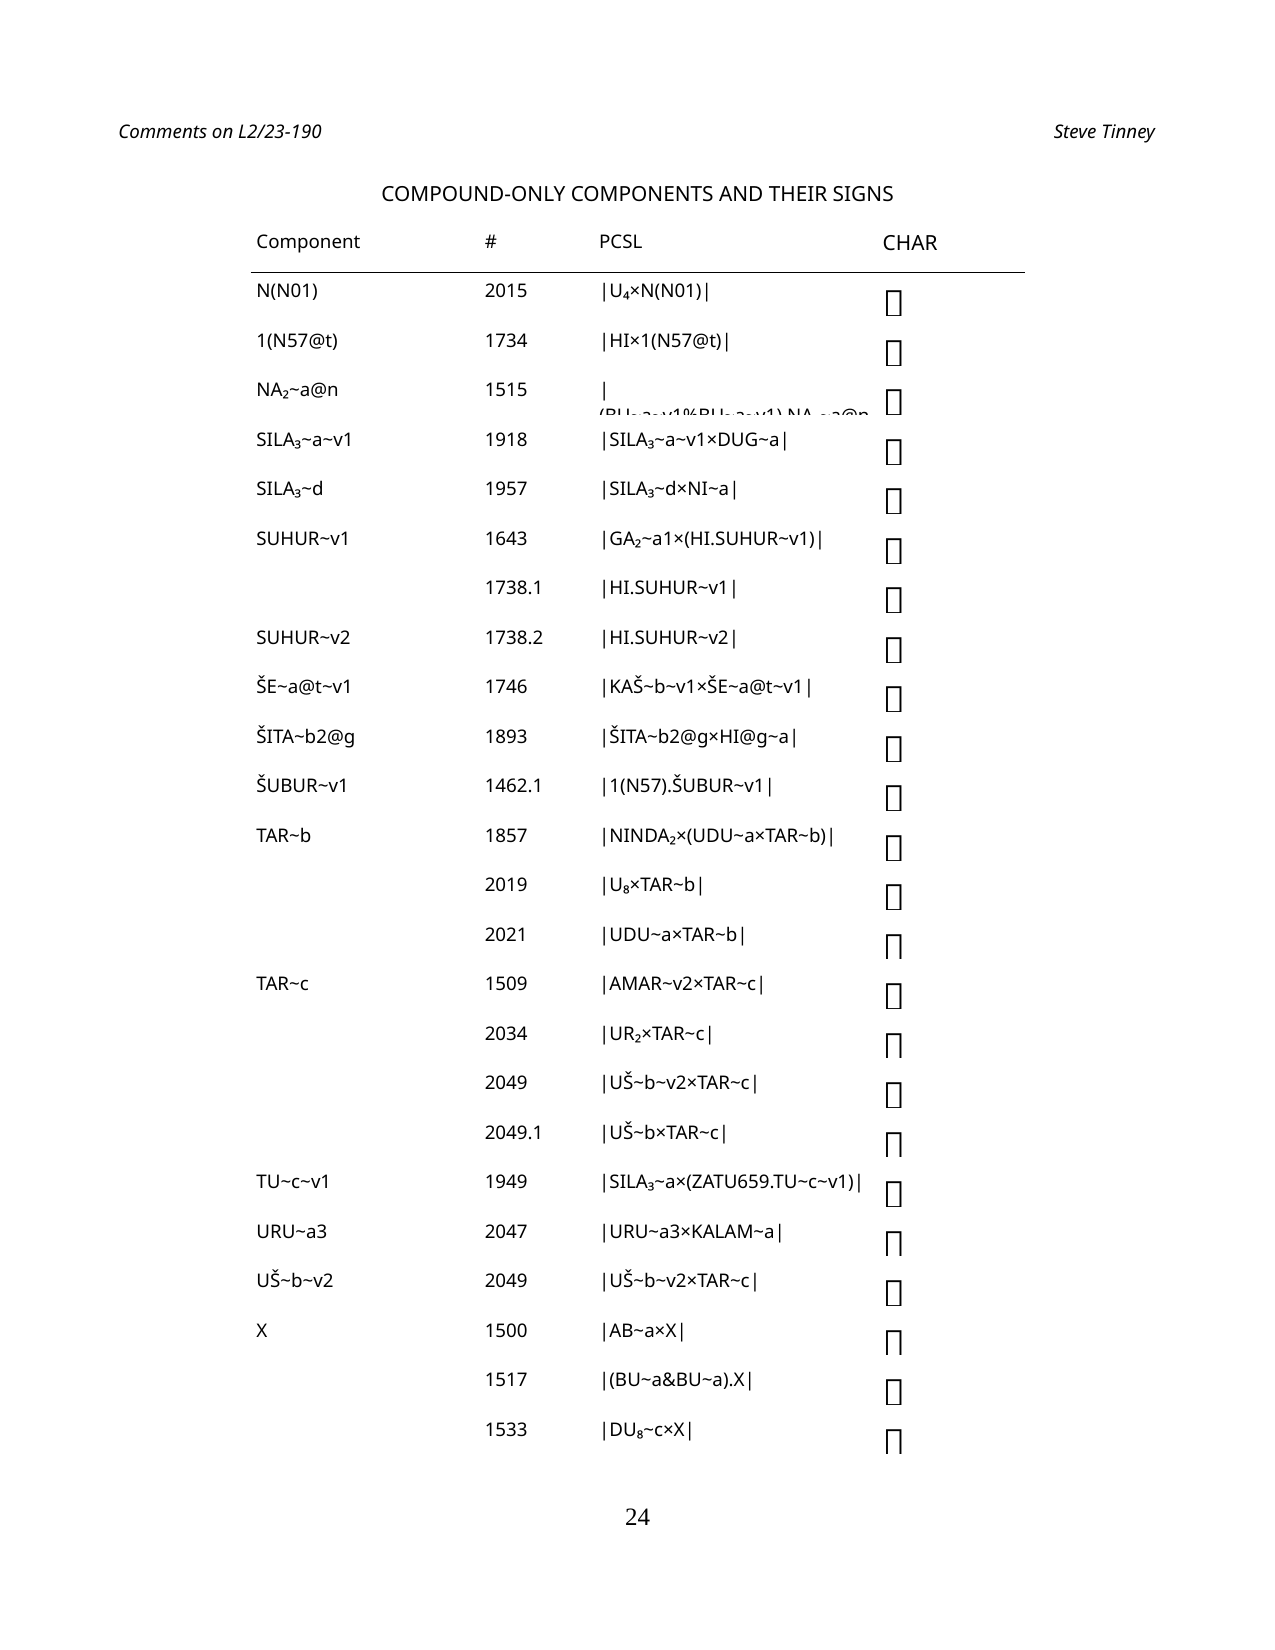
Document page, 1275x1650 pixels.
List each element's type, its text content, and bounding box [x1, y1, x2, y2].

table_cell |UŠ~b×TAR~c| [593, 1113, 877, 1163]
table_cell 1(N57@t) [251, 322, 479, 371]
table_cell 1738.2 [479, 619, 593, 668]
table_cell 2047 [479, 1212, 593, 1262]
table_header COMPOUND-ONLY COMPONENTS AND THEIR SIGNS [251, 173, 1024, 223]
table_cell N(N01) [251, 273, 479, 322]
table_cell SUHUR~v2 [251, 619, 479, 668]
table_cell 1509 [479, 965, 593, 1014]
table_cell [251, 1113, 479, 1163]
table_cell 2019 [479, 866, 593, 915]
table_cell 𒺓 [877, 1262, 1024, 1311]
table_cell 𒵔 [877, 619, 1024, 668]
table_cell |UR₂×TAR~c| [593, 1014, 877, 1064]
table_cell |HI×1(N57@t)| [593, 322, 877, 371]
table_cell [251, 866, 479, 915]
table_cell [251, 915, 479, 965]
table_cell SUHUR~v1 [251, 520, 479, 569]
table_cell |UŠ~b~v2×TAR~c| [593, 1262, 877, 1311]
table_cell 1533 [479, 1410, 593, 1459]
table_cell 𒵝 [877, 668, 1024, 717]
table_cell 1462.1 [479, 767, 593, 816]
table_cell URU~a3 [251, 1212, 479, 1262]
table_cell 1517 [479, 1361, 593, 1410]
table_cell Component [251, 223, 479, 272]
table_cell 2034 [479, 1014, 593, 1064]
table_cell SILA₃~d [251, 470, 479, 519]
table_cell CHAR [877, 223, 1024, 272]
table_cell |SILA₃~a×(ZATU659.TU~c~v1)| [593, 1163, 877, 1212]
table_cell 𒰪 [877, 767, 1024, 816]
table_cell |GA₂~a1×(HI.SUHUR~v1)| [593, 520, 877, 569]
table_cell 𒱛 [877, 965, 1024, 1014]
table_cell |(BU~a&BU~a).X| [593, 1361, 877, 1410]
table_cell 2049 [479, 1064, 593, 1113]
table_cell |U₈×TAR~b| [593, 866, 877, 915]
table_cell [251, 1361, 479, 1410]
table_cell 1957 [479, 470, 593, 519]
table_cell 𒳳 [877, 520, 1024, 569]
table_cell |U₄×N(N01)| [593, 273, 877, 322]
table_cell |UDU~a×TAR~b| [593, 915, 877, 965]
table_cell 2049.1 [479, 1113, 593, 1163]
table_cell 𒱑 [877, 1311, 1024, 1361]
table_cell ŠE~a@t~v1 [251, 668, 479, 717]
table_cell 𒱢 [877, 371, 1024, 421]
table_cell |AB~a×X| [593, 1311, 877, 1361]
table_cell TAR~b [251, 816, 479, 866]
table_cell # [479, 223, 593, 272]
table_cell 1893 [479, 718, 593, 767]
table_cell NA₂~a@n [251, 371, 479, 421]
table_cell |1(N57).ŠUBUR~v1| [593, 767, 877, 816]
table_cell 𒱤 [877, 1361, 1024, 1410]
table_cell [251, 569, 479, 618]
table_cell 𒸏 [877, 421, 1024, 470]
table_cell PCSL [593, 223, 877, 272]
table_cell 2015 [479, 273, 593, 322]
table_cell 𒹱 [877, 273, 1024, 322]
table_cell |SILA₃~d×NI~a| [593, 470, 877, 519]
table_cell 𒺓 [877, 1064, 1024, 1113]
table_cell |(BU~a~v1%BU~a~v1).NA₂~a@n| [593, 371, 877, 421]
table_cell 𒷏 [877, 816, 1024, 866]
table_cell 1515 [479, 371, 593, 421]
table_cell 𒸯 [877, 1163, 1024, 1212]
table_cell 1918 [479, 421, 593, 470]
table_cell 𒸷 [877, 470, 1024, 519]
table_cell 𒺔 [877, 1113, 1024, 1163]
table_cell 1500 [479, 1311, 593, 1361]
table_cell 1643 [479, 520, 593, 569]
table_cell |URU~a3×KALAM~a| [593, 1212, 877, 1262]
table_cell |ŠITA~b2@g×HI@g~a| [593, 718, 877, 767]
table_cell |HI.SUHUR~v1| [593, 569, 877, 618]
table_cell 1746 [479, 668, 593, 717]
table_cell 1949 [479, 1163, 593, 1212]
table_cell UŠ~b~v2 [251, 1262, 479, 1311]
table_cell 𒷵 [877, 718, 1024, 767]
table_cell 𒹷 [877, 915, 1024, 965]
table_cell SILA₃~a~v1 [251, 421, 479, 470]
table_cell |DU₈~c×X| [593, 1410, 877, 1459]
table_cell ŠITA~b2@g [251, 718, 479, 767]
table_cell |UŠ~b~v2×TAR~c| [593, 1064, 877, 1113]
table_cell 1857 [479, 816, 593, 866]
table_cell 𒺑 [877, 1212, 1024, 1262]
table_cell TU~c~v1 [251, 1163, 479, 1212]
table_cell |SILA₃~a~v1×DUG~a| [593, 421, 877, 470]
table_cell 𒵓 [877, 569, 1024, 618]
table_cell 𒺄 [877, 1014, 1024, 1064]
table_cell 2021 [479, 915, 593, 965]
table_cell |HI.SUHUR~v2| [593, 619, 877, 668]
table_cell [251, 1064, 479, 1113]
table_cell 1734 [479, 322, 593, 371]
table_cell |KAŠ~b~v1×ŠE~a@t~v1| [593, 668, 877, 717]
table_cell X [251, 1311, 479, 1361]
table_cell TAR~c [251, 965, 479, 1014]
table_cell 𒹵 [877, 866, 1024, 915]
table_cell ŠUBUR~v1 [251, 767, 479, 816]
table_cell [251, 1014, 479, 1064]
table_cell [251, 1410, 479, 1459]
table_cell 𒵎 [877, 322, 1024, 371]
table_cell 𒱷 [877, 1410, 1024, 1459]
table_cell 1738.1 [479, 569, 593, 618]
table_cell |NINDA₂×(UDU~a×TAR~b)| [593, 816, 877, 866]
table_cell 2049 [479, 1262, 593, 1311]
table_cell |AMAR~v2×TAR~c| [593, 965, 877, 1014]
